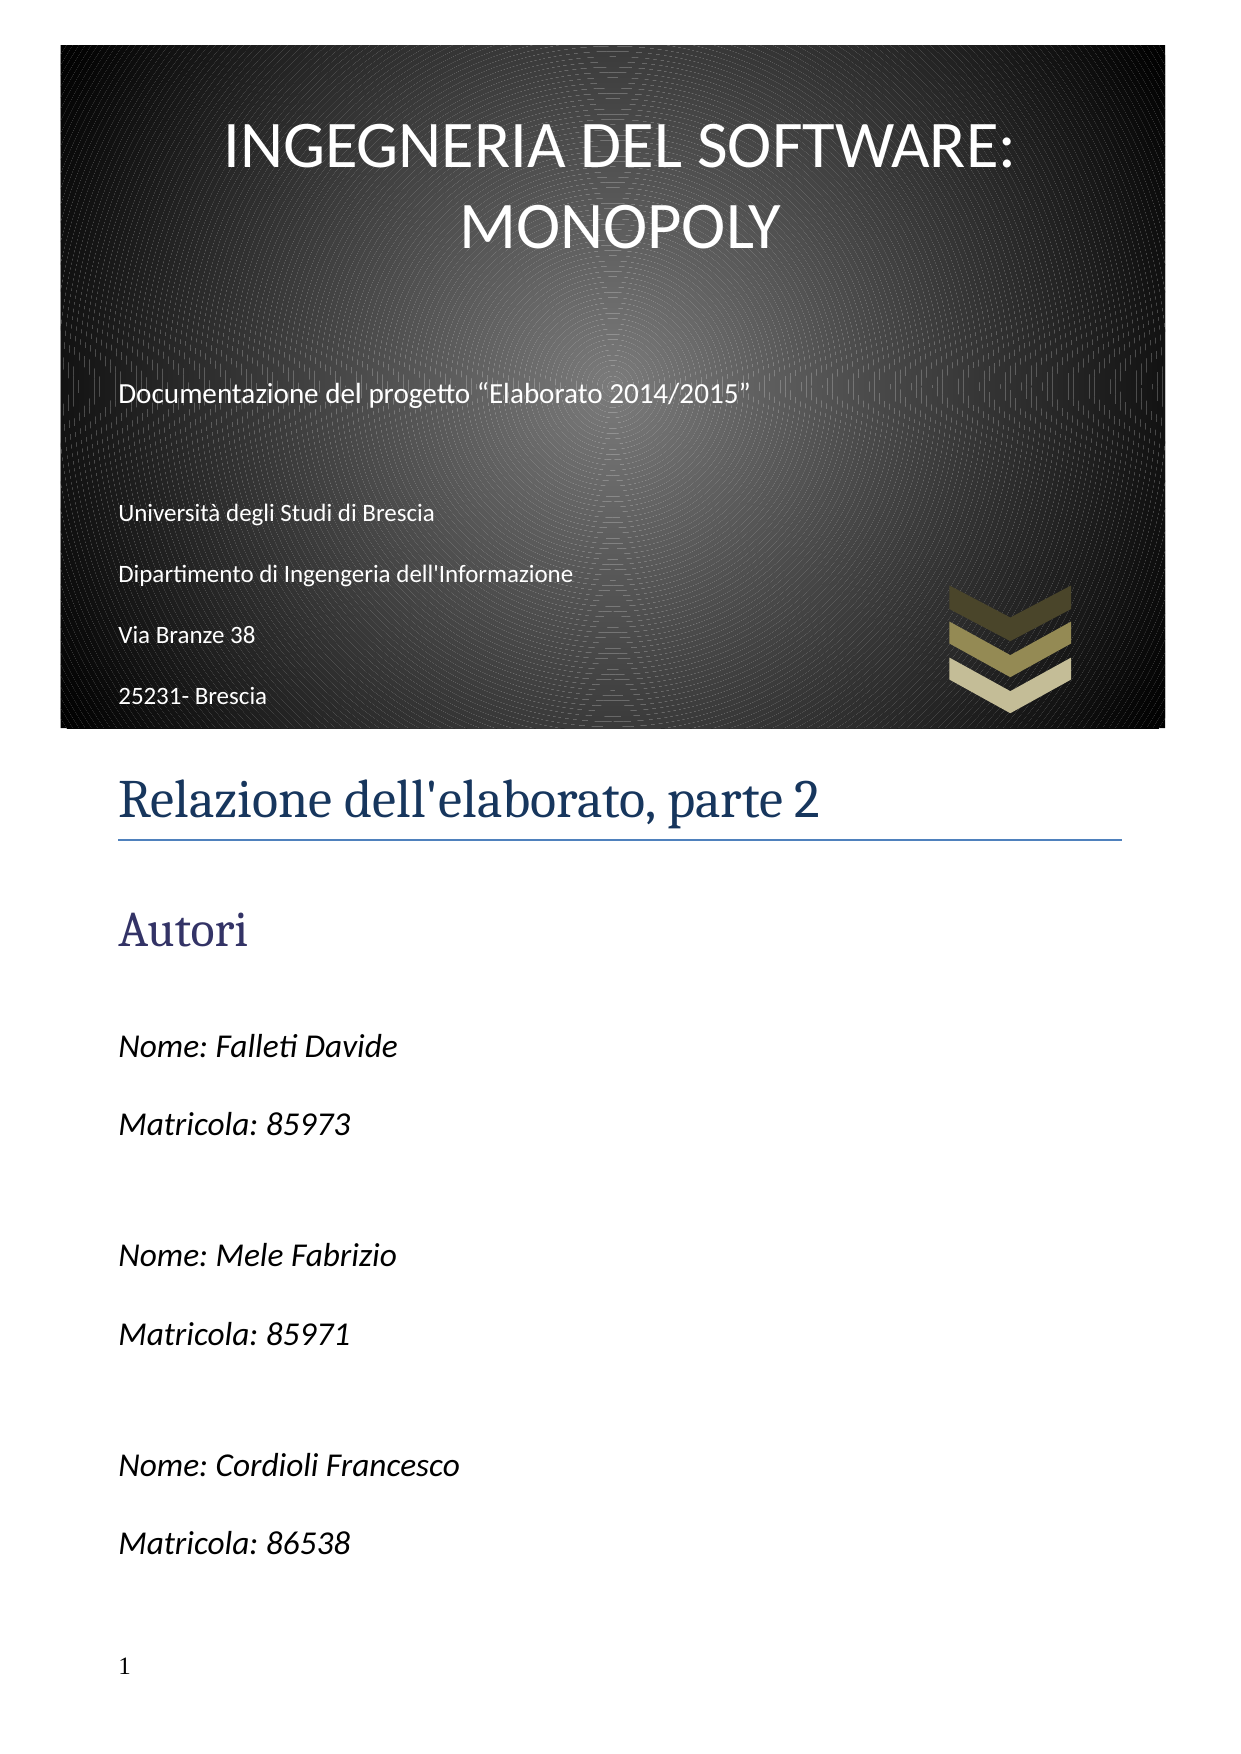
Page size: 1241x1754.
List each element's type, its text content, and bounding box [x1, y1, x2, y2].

text Autori [118, 902, 1122, 959]
subtitle Matricola: 86538 [118, 1522, 1122, 1563]
subtitle Nome: Cordioli Francesco [118, 1444, 1122, 1485]
title Relazione dell'elaborato, parte 2 [118, 768, 1122, 839]
subtitle Nome: Falleti Davide [118, 1025, 1122, 1066]
subtitle Matricola: 85971 [118, 1313, 1122, 1353]
subtitle Nome: Mele Fabrizio [118, 1234, 1122, 1275]
subtitle Matricola: 85973 [118, 1103, 1122, 1144]
